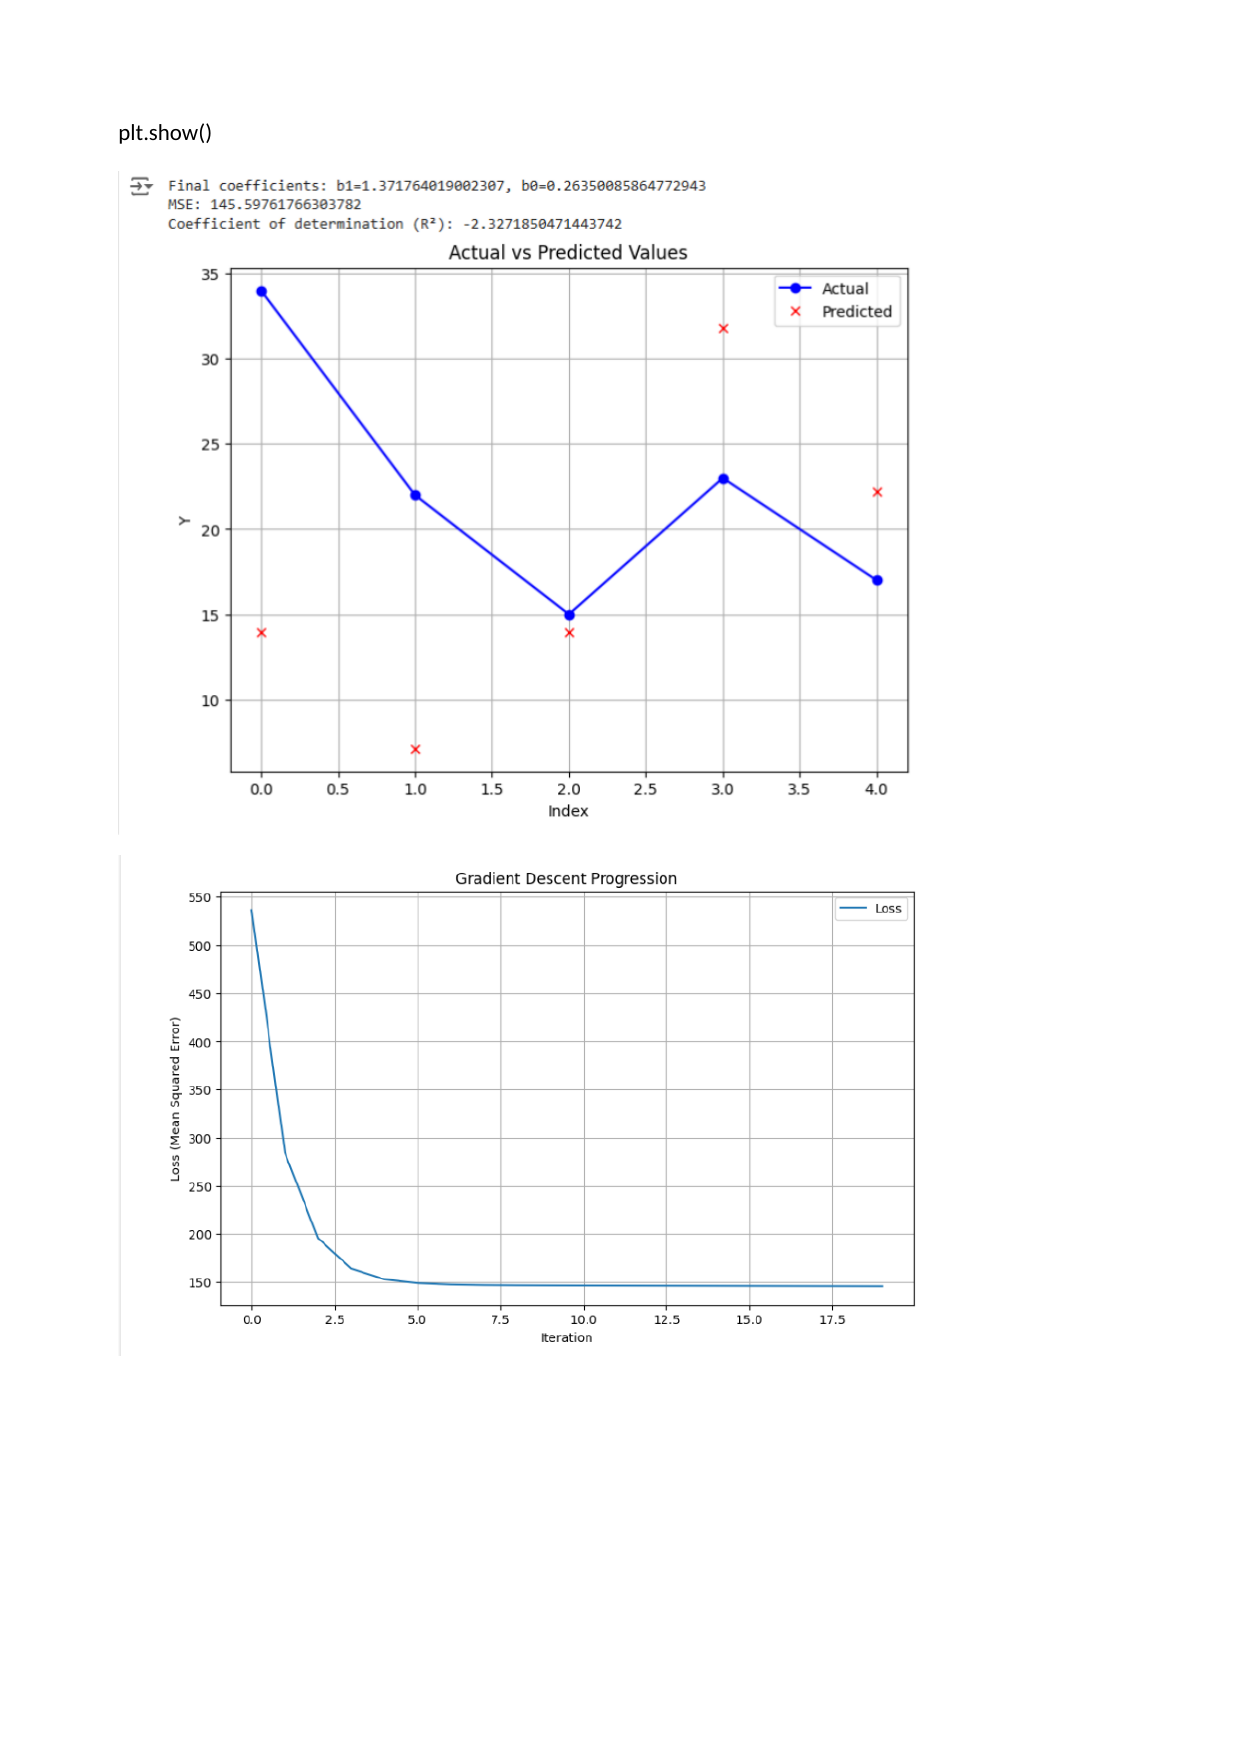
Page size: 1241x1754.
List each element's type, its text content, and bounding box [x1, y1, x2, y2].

text plt.show() [118, 118, 1122, 146]
